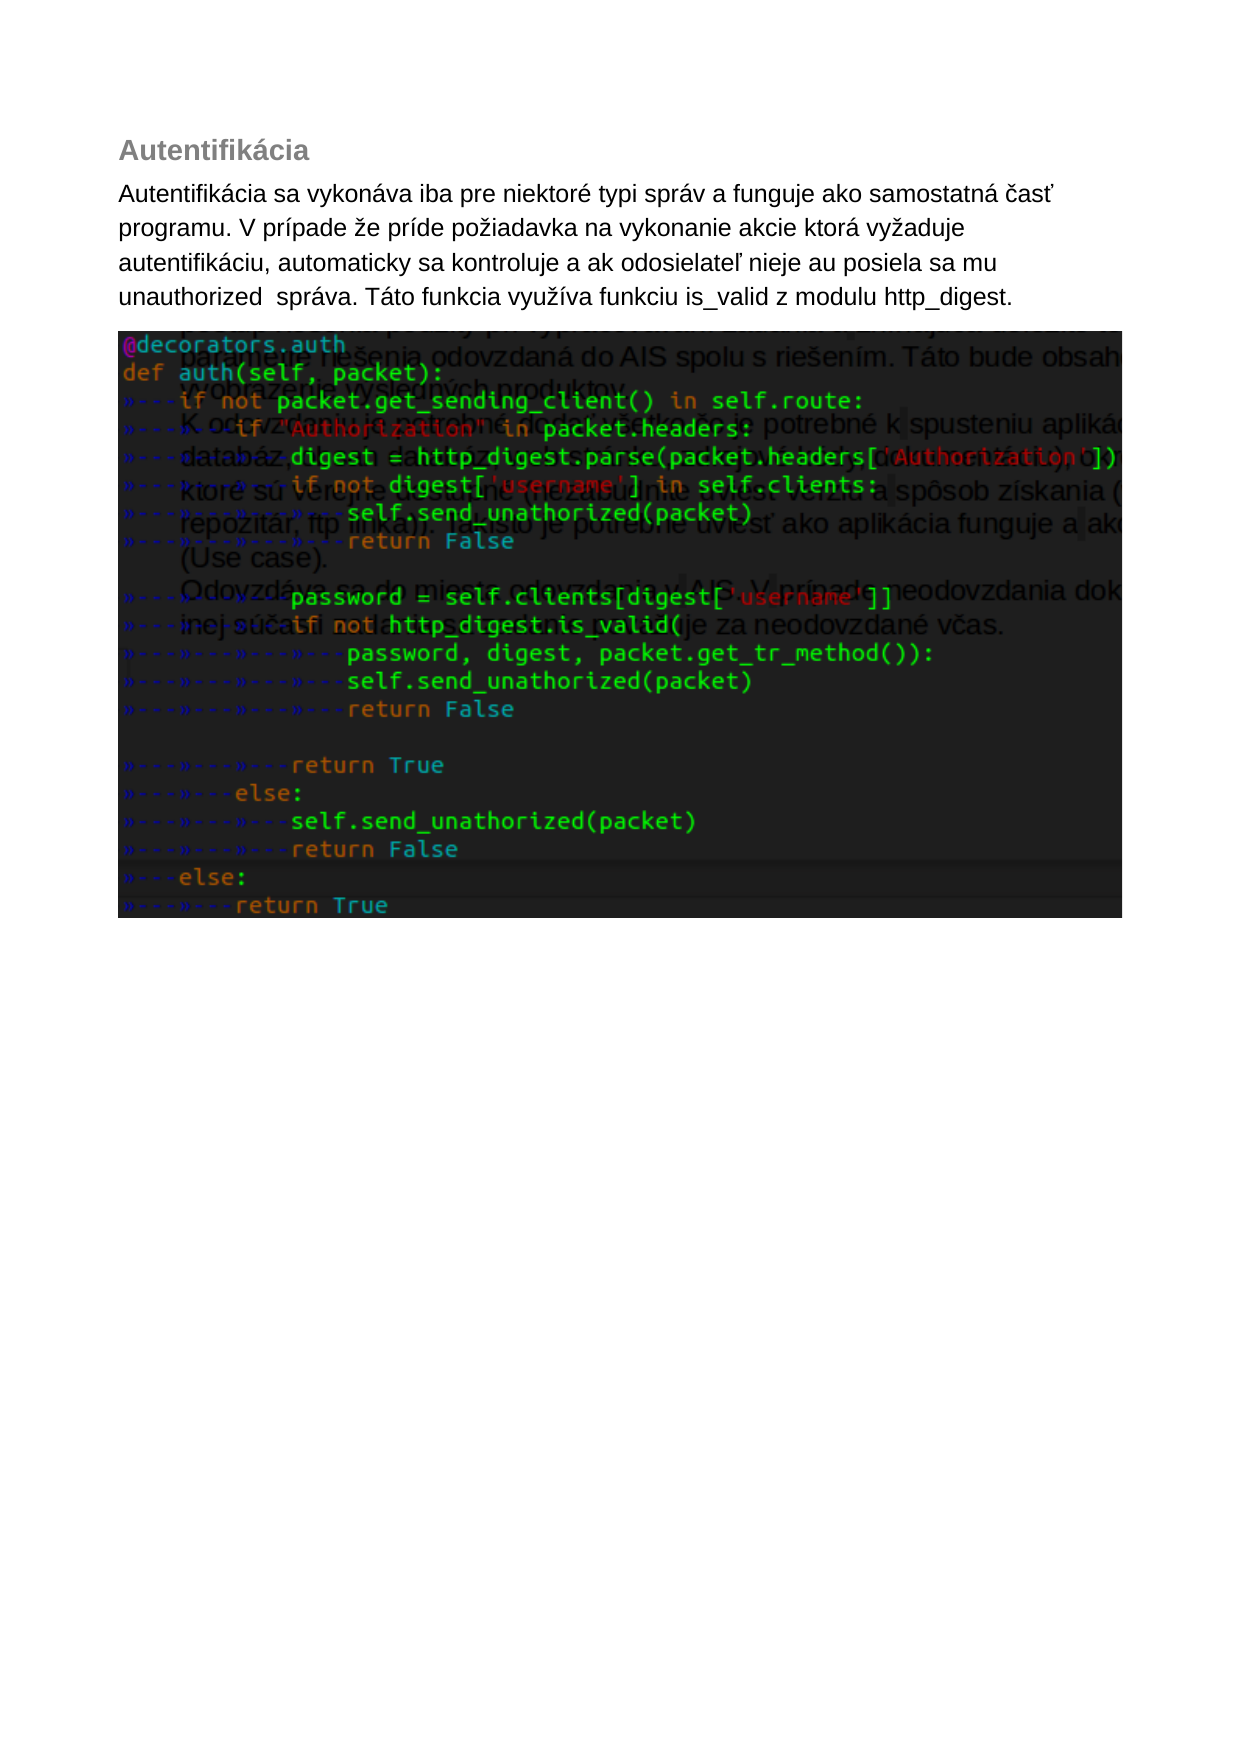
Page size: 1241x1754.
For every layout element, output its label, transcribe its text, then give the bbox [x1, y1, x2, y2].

subtitle Autentifikácia [118, 133, 1122, 166]
text Autentifikácia sa vykonáva iba pre niektoré typi správ a funguje ako samostatná časť programu. V prípade že príde požiadavka na vykonanie akcie ktorá vyžaduje autentifikáciu, automaticky sa kontroluje a ak odosielateľ nieje au posiela sa mu unauthorized správa. Táto funkcia využíva funkciu is_valid z modulu http_digest. [118, 179, 1122, 311]
picture [118, 331, 1123, 918]
